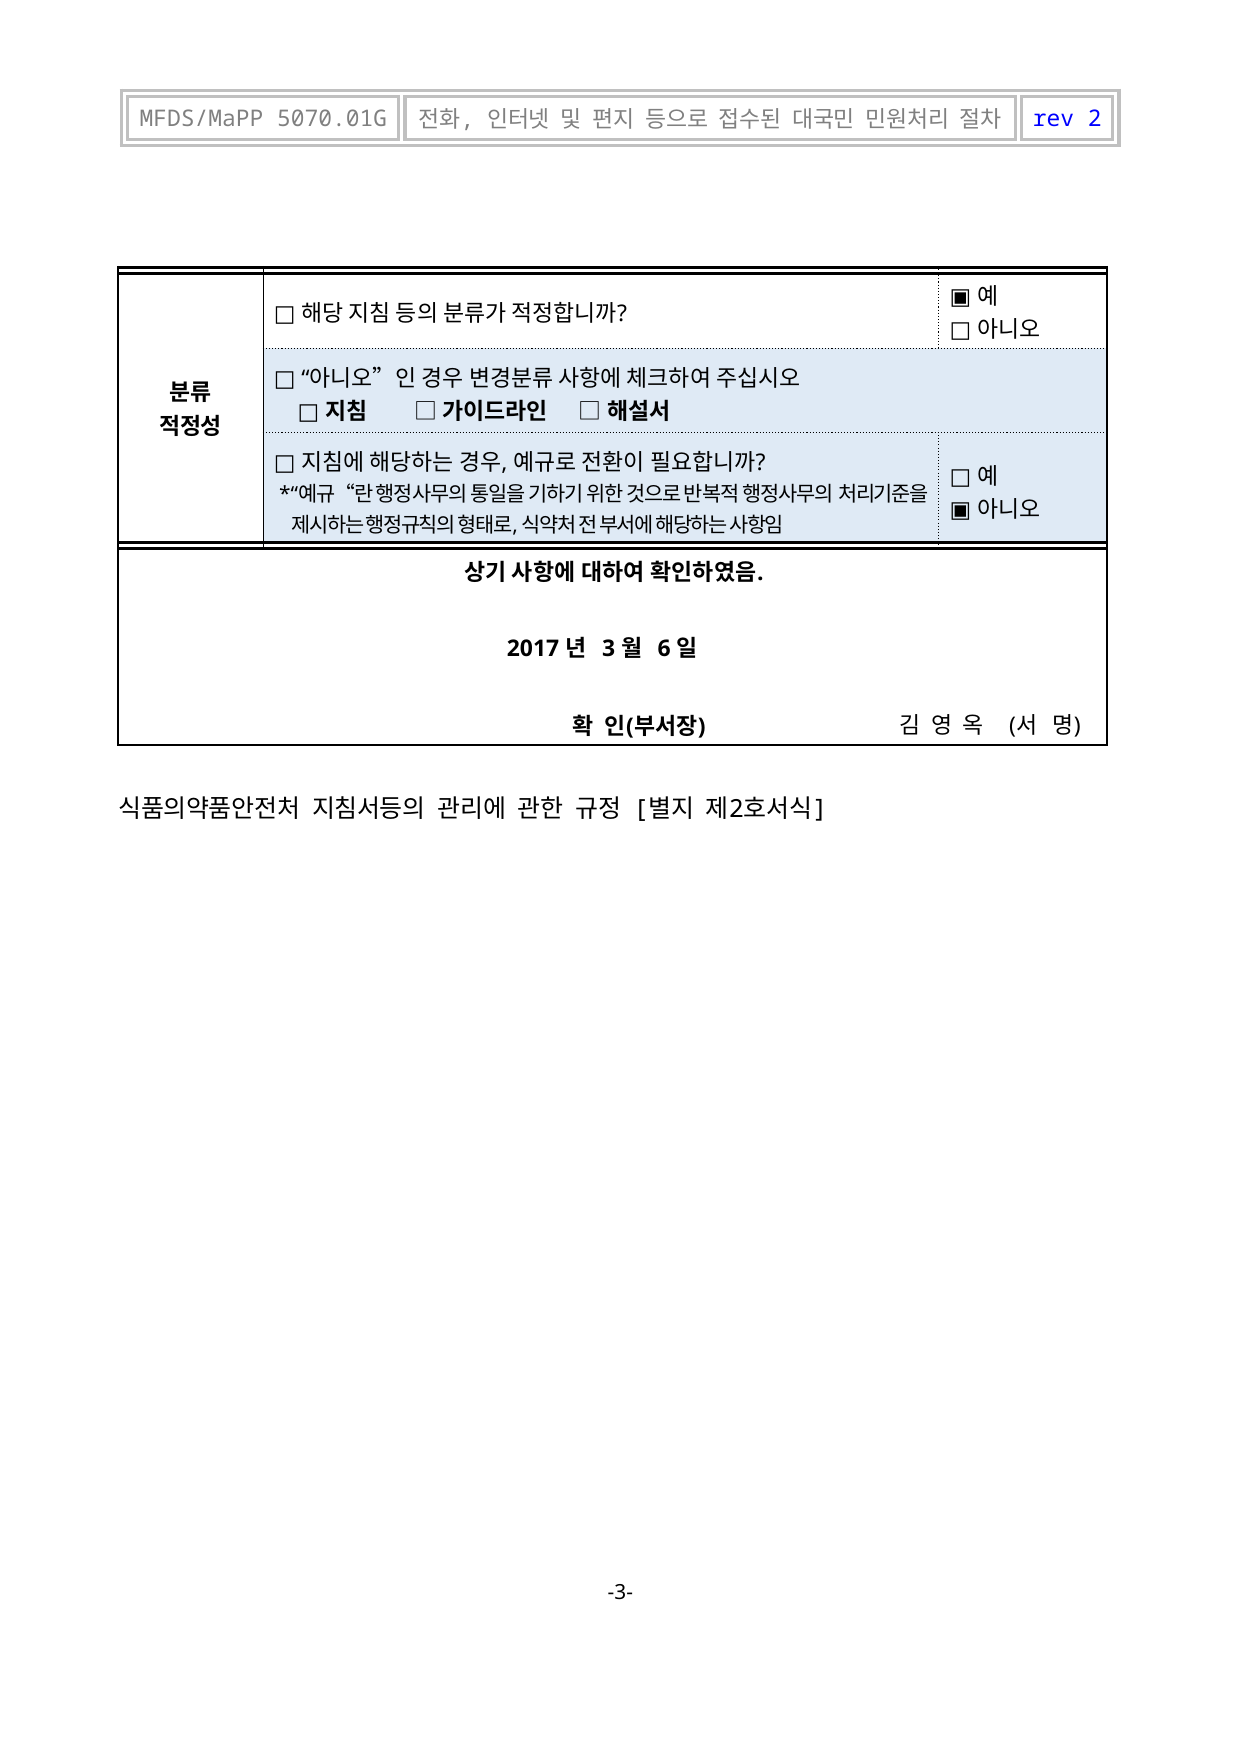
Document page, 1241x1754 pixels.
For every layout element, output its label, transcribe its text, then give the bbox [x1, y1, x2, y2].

table_cell [748, 590, 927, 627]
table_cell [748, 667, 1106, 704]
table_cell 분류 적정성 [119, 275, 263, 541]
table_cell [565, 590, 748, 627]
table_cell □ 예 ▣ 아니오 [939, 432, 1106, 541]
table_cell □ 해당 지침 등의 분류가 적정합니까? [264, 275, 939, 348]
table_cell 상기 사항에 대하여 확인하였음. [119, 550, 1106, 589]
text 식품의약품안전처 지침서등의 관리에 관한 규정 [별지 제2호서식] [118, 788, 1122, 824]
table_cell □ “아니오”인 경우 변경분류 사항에 체크하여 주십시오 □ 지침 □ 가이드라인 □ 해설서 [264, 348, 1106, 432]
table_cell [119, 590, 564, 627]
table_cell □ 지침에 해당하는 경우, 예규로 전환이 필요합니까? *“예규“란 행정사무의 통일을 기하기 위한 것으로 반복적 행정사무의 처리기준을 제시하는 행정규칙의 형태로, 식약처 전 부서에 해당하는 사항임 [264, 432, 939, 541]
table_cell [928, 590, 1106, 627]
table_cell [565, 667, 748, 704]
table_cell ▣ 예 □ 아니오 [939, 275, 1106, 348]
table_cell [119, 704, 564, 744]
table_cell 김 영 옥 (서 명) [748, 704, 1106, 744]
table_cell 2017 년 3 월 6 일 [119, 628, 1106, 667]
table_cell 확 인(부서장) [565, 704, 748, 744]
table_cell [119, 667, 564, 704]
